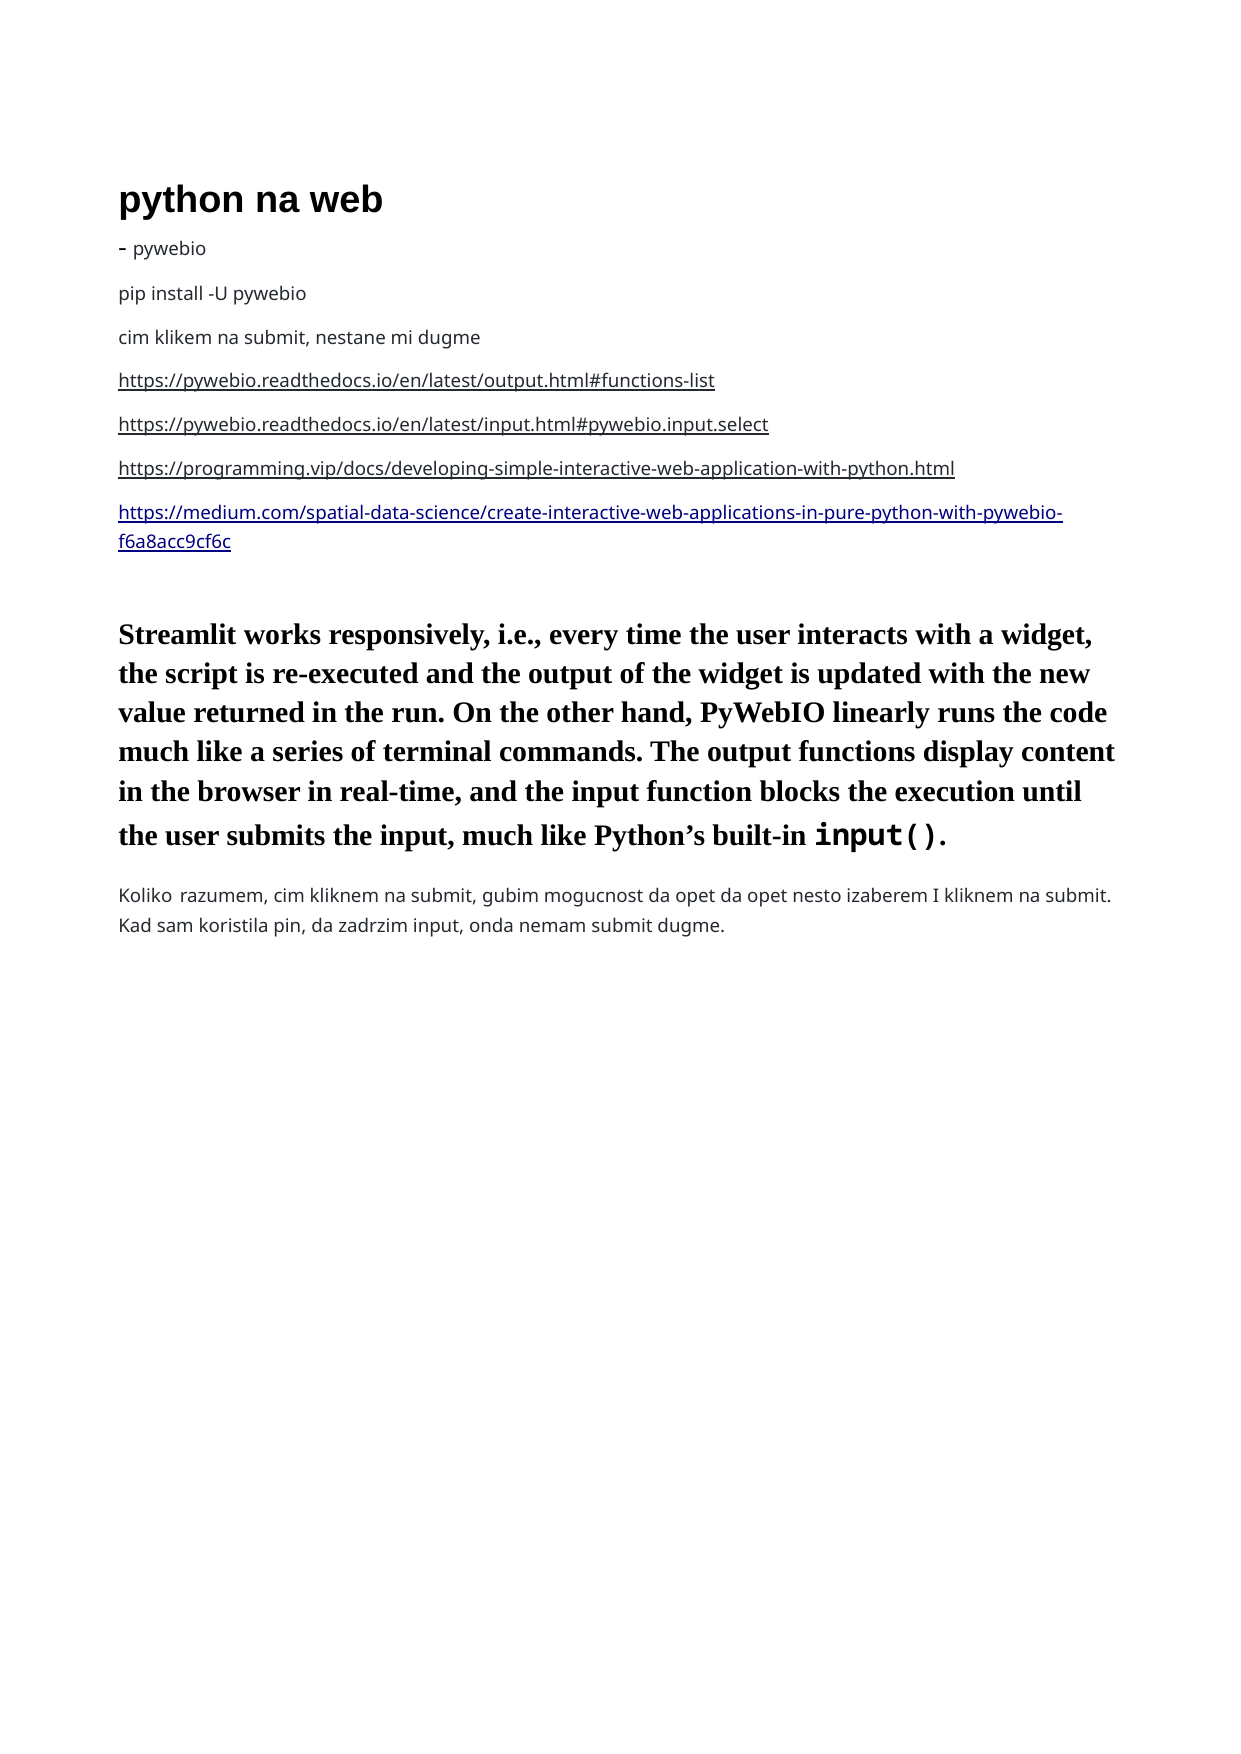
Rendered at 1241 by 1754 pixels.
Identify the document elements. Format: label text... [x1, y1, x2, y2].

text Koliko razumem, cim kliknem na submit, gubim mogucnost da opet da opet nesto izaberem I kliknem na submit. Kad sam koristila pin, da zadrzim input, onda nemam submit dugme. [118, 875, 1122, 938]
text cim klikem na submit, nestane mi dugme [118, 324, 1122, 349]
text https://pywebio.readthedocs.io/en/latest/output.html#functions-list [118, 368, 1122, 393]
text pip install -U pywebio [118, 280, 1122, 306]
text https://medium.com/spatial-data-science/create-interactive-web-applications-in-pure-python-with-pywebio-f6a8acc9cf6c [118, 499, 1122, 554]
text - pywebio [118, 232, 1122, 261]
text Streamlit works responsively, i.e., every time the user interacts with a widget, the script is re-executed and the output of the widget is updated with the new value returned in the run. On the other hand, PyWebIO linearly runs the code much like a series of terminal commands. The output functions display content in the browser in real-time, and the input function blocks the execution until the user submits the input, much like Python’s built-in input(). [118, 616, 1122, 854]
subtitle python na web [118, 176, 1122, 220]
text https://pywebio.readthedocs.io/en/latest/input.html#pywebio.input.select [118, 412, 1122, 437]
text https://programming.vip/docs/developing-simple-interactive-web-application-with-python.html [118, 456, 1122, 481]
